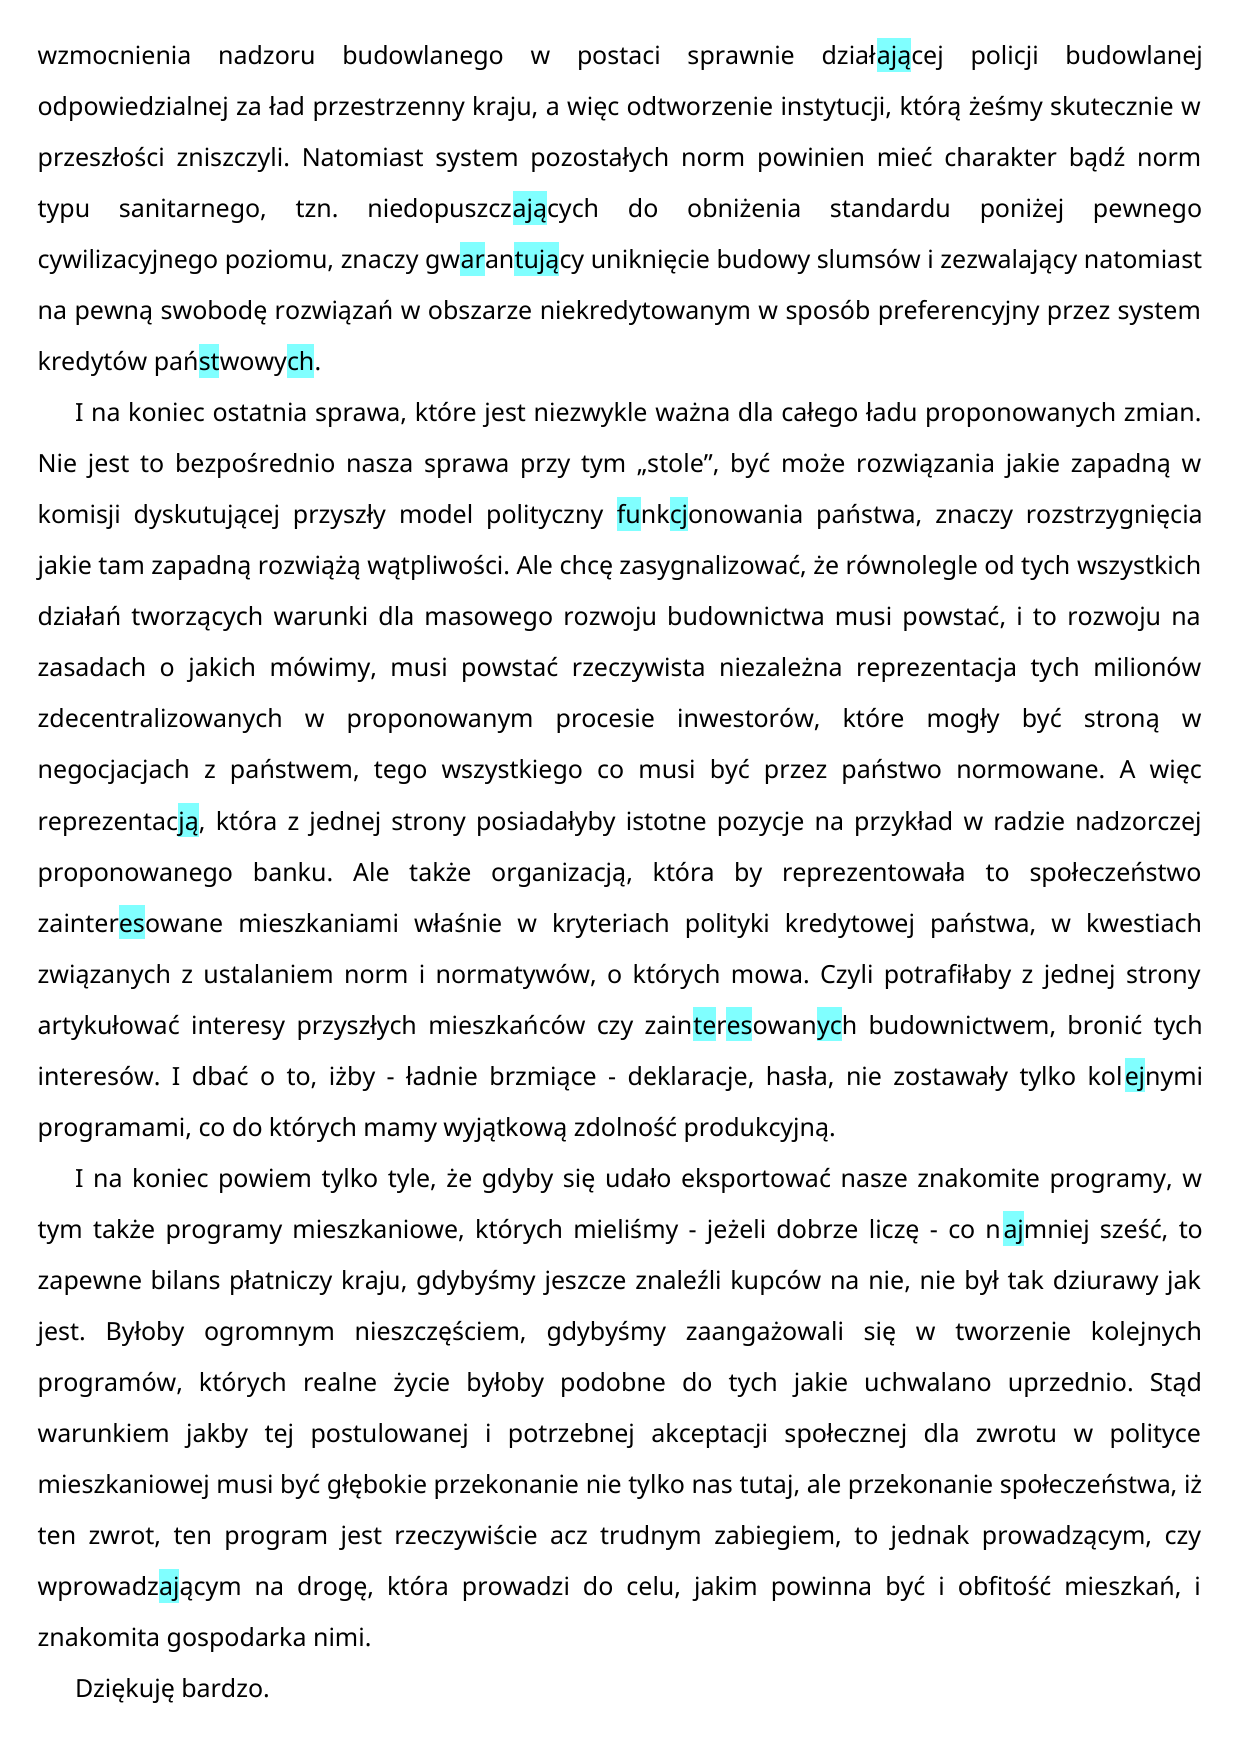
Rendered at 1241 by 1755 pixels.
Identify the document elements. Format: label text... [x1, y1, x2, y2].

text I na koniec ostatnia sprawa, które jest niezwykle ważna dla całego ładu proponowanych zmian. Nie jest to bezpośrednio nasza sprawa przy tym „stole”, być może rozwiązania jakie zapadną w komisji dyskutującej przyszły model polityczny funkcjonowania państwa, znaczy rozstrzygnięcia jakie tam zapadną rozwiążą wątpliwości. Ale chcę zasygnalizować, że równolegle od tych wszystkich działań tworzących warunki dla masowego rozwoju budownictwa musi powstać, i to rozwoju na zasadach o jakich mówimy, musi powstać rzeczywista niezależna reprezentacja tych milionów zdecentralizowanych w proponowanym procesie inwestorów, które mogły być stroną w negocjacjach z państwem, tego wszystkiego co musi być przez państwo normowane. A więc reprezentacją, która z jednej strony posiadałyby istotne pozycje na przykład w radzie nadzorczej proponowanego banku. Ale także organizacją, która by reprezentowała to społeczeństwo zainteresowane mieszkaniami właśnie w kryteriach polityki kredytowej państwa, w kwestiach związanych z ustalaniem norm i normatywów, o których mowa. Czyli potrafiłaby z jednej strony artykułować interesy przyszłych mieszkańców czy zainteresowanych budownictwem, bronić tych interesów. I dbać o to, iżby - ładnie brzmiące - deklaracje, hasła, nie zostawały tylko kolejnymi programami, co do których mamy wyjątkową zdolność produkcyjną. [37, 395, 1203, 1143]
text I na koniec powiem tylko tyle, że gdyby się udało eksportować nasze znakomite programy, w tym także programy mieszkaniowe, których mieliśmy - jeżeli dobrze liczę - co najmniej sześć, to zapewne bilans płatniczy kraju, gdybyśmy jeszcze znaleźli kupców na nie, nie był tak dziurawy jak jest. Byłoby ogromnym nieszczęściem, gdybyśmy zaangażowali się w tworzenie kolejnych programów, których realne życie byłoby podobne do tych jakie uchwalano uprzednio. Stąd warunkiem jakby tej postulowanej i potrzebnej akceptacji społecznej dla zwrotu w polityce mieszkaniowej musi być głębokie przekonanie nie tylko nas tutaj, ale przekonanie społeczeństwa, iż ten zwrot, ten program jest rzeczywiście acz trudnym zabiegiem, to jednak prowadzącym, czy wprowadzającym na drogę, która prowadzi do celu, jakim powinna być i obfitość mieszkań, i znakomita gospodarka nimi. [37, 1160, 1203, 1654]
text wzmocnienia nadzoru budowlanego w postaci sprawnie działającej policji budowlanej odpowiedzialnej za ład przestrzenny kraju, a więc odtworzenie instytucji, którą żeśmy skutecznie w przeszłości zniszczyli. Natomiast system pozostałych norm powinien mieć charakter bądź norm typu sanitarnego, tzn. niedopuszczających do obniżenia standardu poniżej pewnego cywilizacyjnego poziomu, znaczy gwarantujący uniknięcie budowy slumsów i zezwalający natomiast na pewną swobodę rozwiązań w obszarze niekredytowanym w sposób preferencyjny przez system kredytów państwowych. [37, 37, 1203, 378]
text Dziękuję bardzo. [37, 1671, 1203, 1705]
